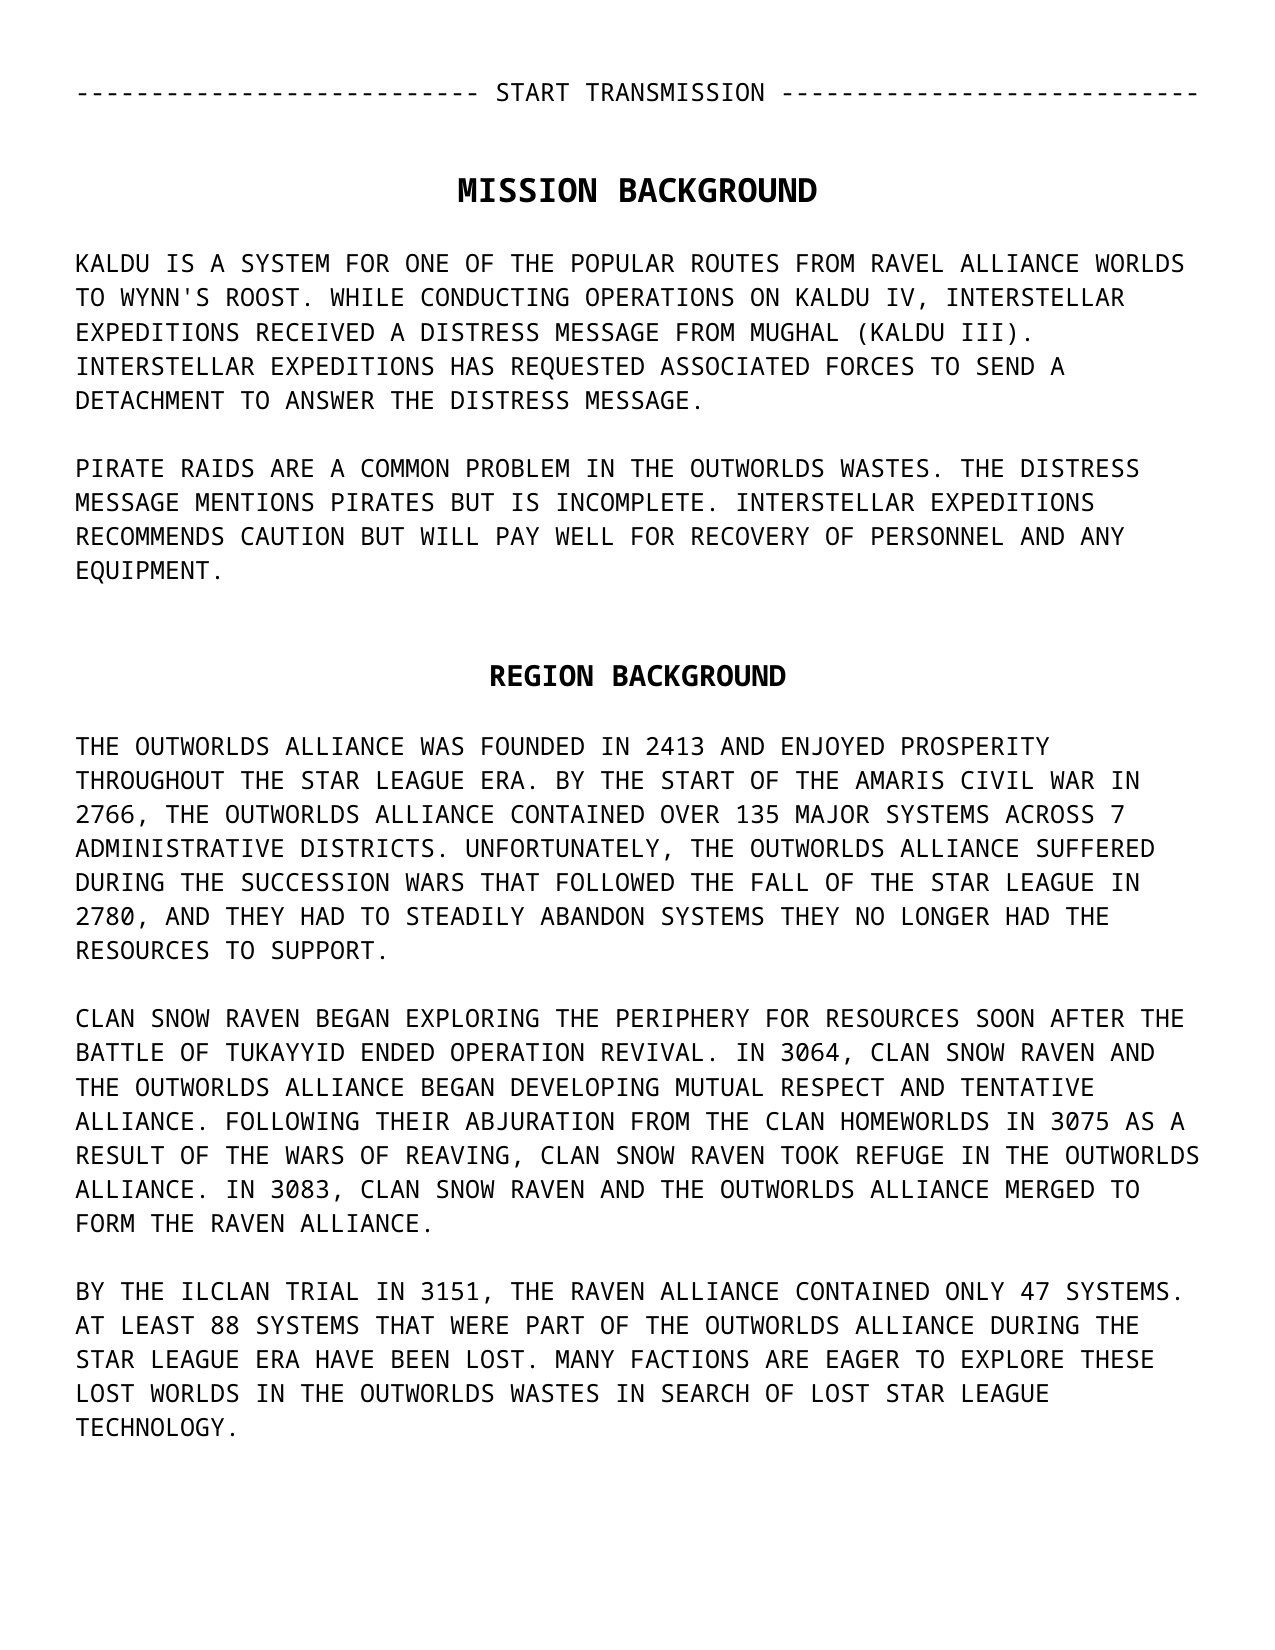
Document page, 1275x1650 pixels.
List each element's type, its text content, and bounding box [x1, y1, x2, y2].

text THE OUTWORLDS ALLIANCE WAS FOUNDED IN 2413 AND ENJOYED PROSPERITY THROUGHOUT THE STAR LEAGUE ERA. BY THE START OF THE AMARIS CIVIL WAR IN 2766, THE OUTWORLDS ALLIANCE CONTAINED OVER 135 MAJOR SYSTEMS ACROSS 7 ADMINISTRATIVE DISTRICTS. UNFORTUNATELY, THE OUTWORLDS ALLIANCE SUFFERED DURING THE SUCCESSION WARS THAT FOLLOWED THE FALL OF THE STAR LEAGUE IN 2780, AND THEY HAD TO STEADILY ABANDON SYSTEMS THEY NO LONGER HAD THE RESOURCES TO SUPPORT. [75, 728, 1200, 967]
text KALDU IS A SYSTEM FOR ONE OF THE POPULAR ROUTES FROM RAVEL ALLIANCE WORLDS TO WYNN'S ROOST. WHILE CONDUCTING OPERATIONS ON KALDU IV, INTERSTELLAR EXPEDITIONS RECEIVED A DISTRESS MESSAGE FROM MUGHAL (KALDU III). INTERSTELLAR EXPEDITIONS HAS REQUESTED ASSOCIATED FORCES TO SEND A DETACHMENT TO ANSWER THE DISTRESS MESSAGE. [75, 246, 1200, 416]
text PIRATE RAIDS ARE A COMMON PROBLEM IN THE OUTWORLDS WASTES. THE DISTRESS MESSAGE MENTIONS PIRATES BUT IS INCOMPLETE. INTERSTELLAR EXPEDITIONS RECOMMENDS CAUTION BUT WILL PAY WELL FOR RECOVERY OF PERSONNEL AND ANY EQUIPMENT. [75, 450, 1200, 587]
text BY THE ILCLAN TRIAL IN 3151, THE RAVEN ALLIANCE CONTAINED ONLY 47 SYSTEMS. AT LEAST 88 SYSTEMS THAT WERE PART OF THE OUTWORLDS ALLIANCE DURING THE STAR LEAGUE ERA HAVE BEEN LOST. MANY FACTIONS ARE EAGER TO EXPLORE THESE LOST WORLDS IN THE OUTWORLDS WASTES IN SEARCH OF LOST STAR LEAGUE TECHNOLOGY. [75, 1273, 1200, 1444]
subtitle MISSION BACKGROUND [75, 109, 1200, 212]
subtitle REGION BACKGROUND [75, 655, 1200, 694]
text --------------------------- START TRANSMISSION ---------------------------- [75, 75, 1200, 109]
text CLAN SNOW RAVEN BEGAN EXPLORING THE PERIPHERY FOR RESOURCES SOON AFTER THE BATTLE OF TUKAYYID ENDED OPERATION REVIVAL. IN 3064, CLAN SNOW RAVEN AND THE OUTWORLDS ALLIANCE BEGAN DEVELOPING MUTUAL RESPECT AND TENTATIVE ALLIANCE. FOLLOWING THEIR ABJURATION FROM THE CLAN HOMEWORLDS IN 3075 AS A RESULT OF THE WARS OF REAVING, CLAN SNOW RAVEN TOOK REFUGE IN THE OUTWORLDS ALLIANCE. IN 3083, CLAN SNOW RAVEN AND THE OUTWORLDS ALLIANCE MERGED TO FORM THE RAVEN ALLIANCE. [75, 1001, 1200, 1239]
